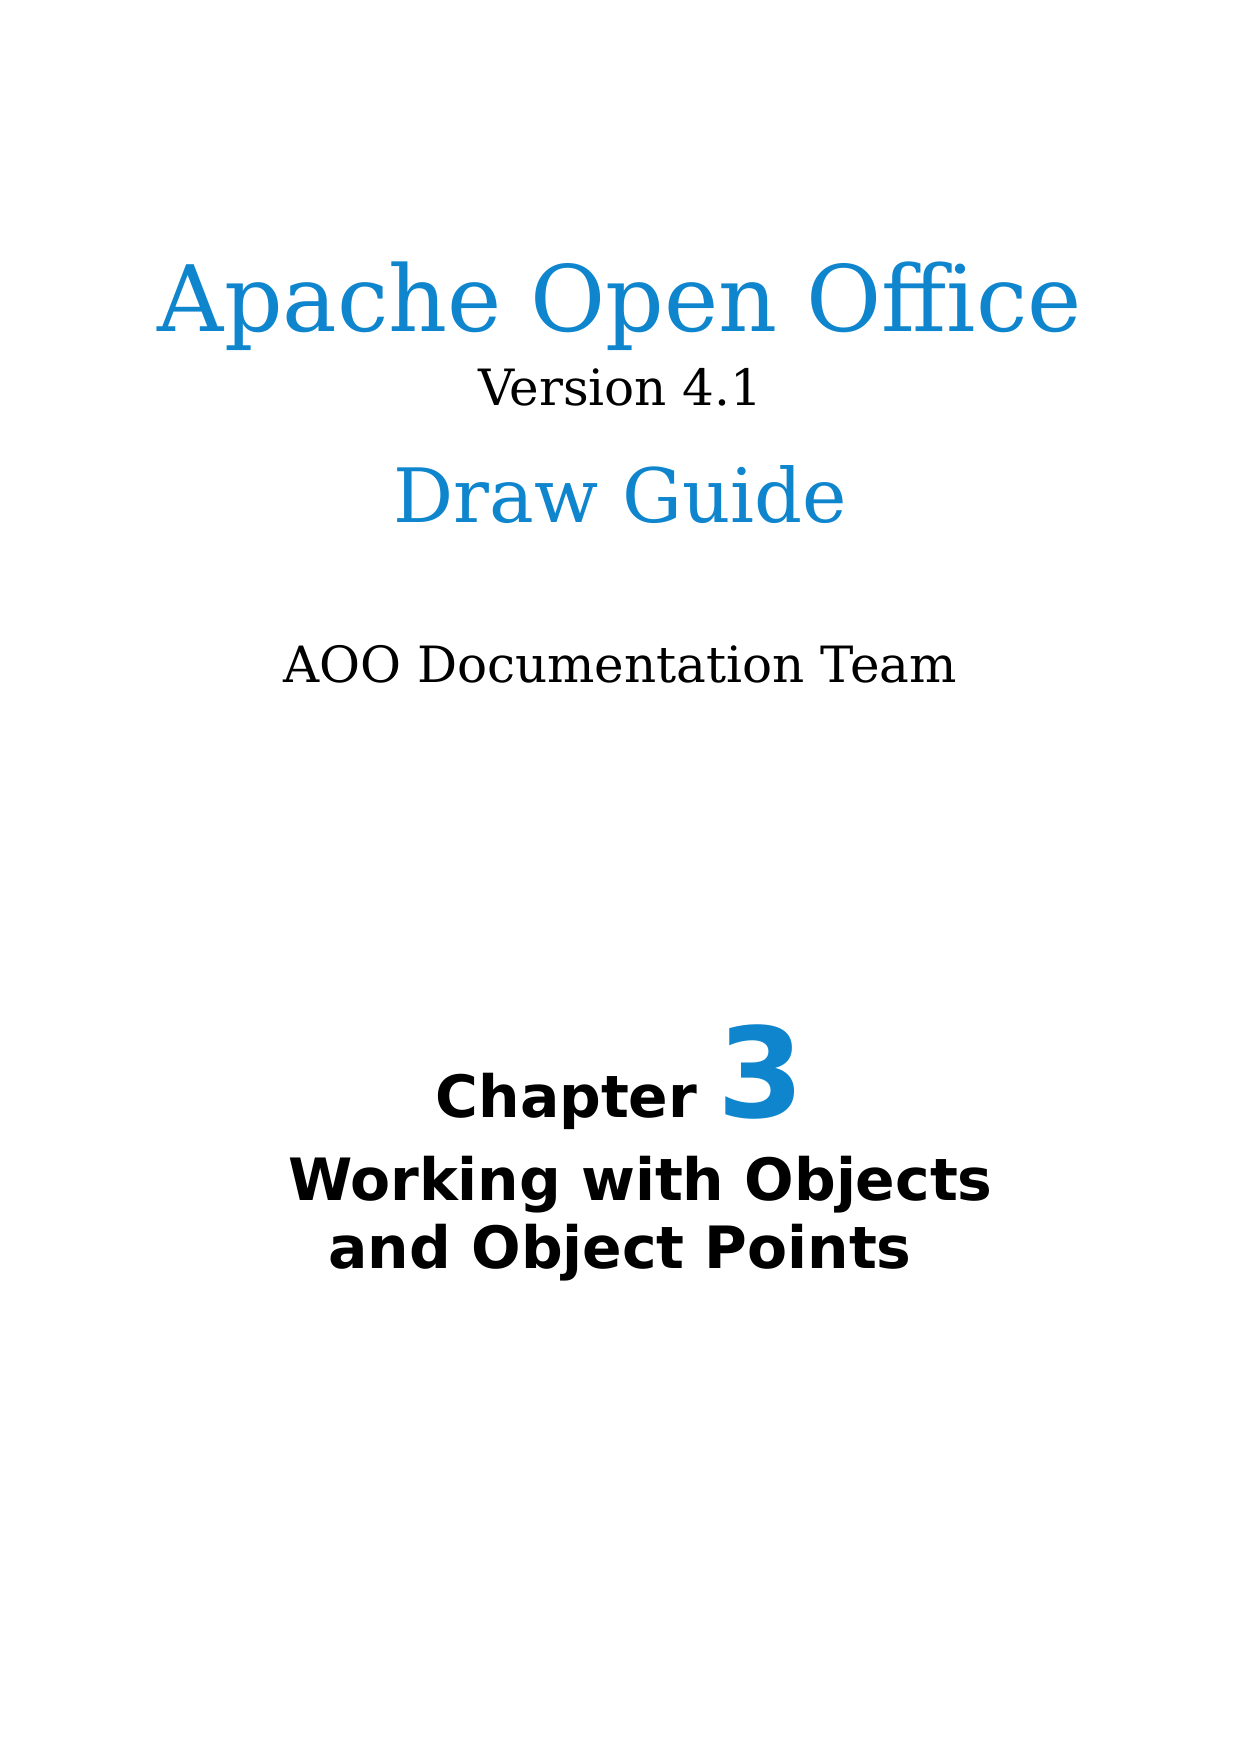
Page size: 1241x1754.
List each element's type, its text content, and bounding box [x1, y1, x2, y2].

text Draw Guide [136, 452, 1104, 540]
text Apache Open Office [136, 246, 1104, 352]
text AOO Documentation Team [136, 636, 1104, 694]
subtitle Chapter 3 Working with Objects and Object Points [136, 1001, 1104, 1282]
text Version 4.1 [136, 358, 1104, 417]
